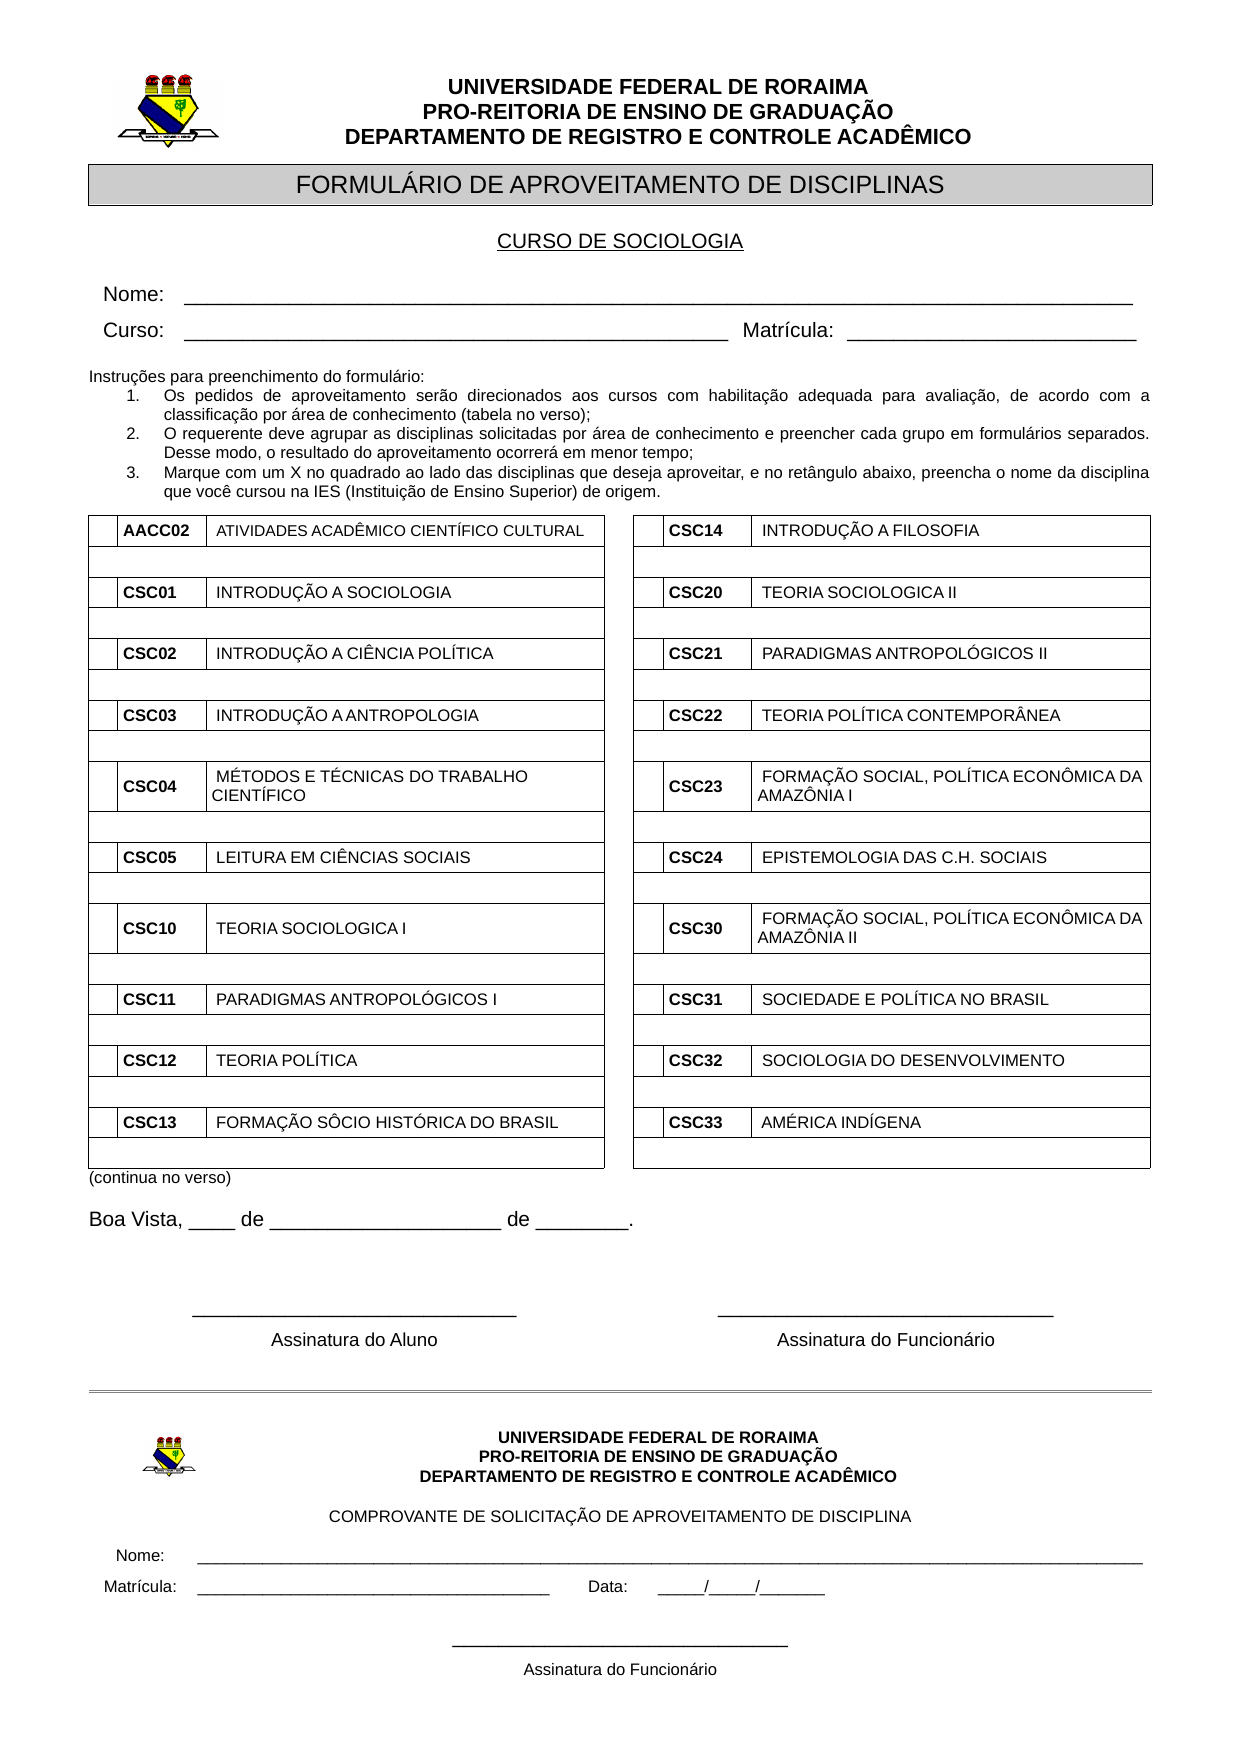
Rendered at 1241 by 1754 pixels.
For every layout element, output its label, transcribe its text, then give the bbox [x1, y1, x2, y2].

table_cell TEORIA POLÍTICA CONTEMPORÂNEA [752, 701, 1150, 730]
table_header [89, 516, 117, 546]
table_cell [605, 1137, 633, 1168]
table_cell [89, 985, 117, 1014]
table_cell [89, 1015, 604, 1045]
table_cell [89, 701, 117, 730]
table_cell [634, 1046, 663, 1076]
table_cell Assinatura do Funcionário [620, 1323, 1152, 1356]
table_cell [634, 1138, 1150, 1168]
table_cell SOCIEDADE E POLÍTICA NO BRASIL [752, 985, 1150, 1014]
table_cell Assinatura do Aluno [89, 1323, 620, 1356]
table_cell INTRODUÇÃO A SOCIOLOGIA [207, 578, 604, 607]
table_header __________________________________________________________________________________ [178, 277, 1152, 312]
table_cell CSC32 [664, 1046, 751, 1076]
table_cell Curso: [89, 312, 178, 347]
table_cell [605, 842, 633, 872]
table_cell [634, 731, 1150, 761]
table_cell ______________________________________ [192, 1571, 563, 1601]
table_cell CSC01 [118, 578, 206, 607]
table_header FORMULÁRIO DE APROVEITAMENTO DE DISCIPLINAS [89, 165, 1152, 204]
table_cell [634, 670, 1150, 699]
table_cell [89, 639, 117, 669]
table_cell SOCIOLOGIA DO DESENVOLVIMENTO [752, 1046, 1150, 1076]
table_cell PARADIGMAS ANTROPOLÓGICOS I [207, 985, 604, 1014]
table_cell [605, 953, 633, 984]
table_cell [605, 811, 633, 842]
text COMPROVANTE DE SOLICITAÇÃO DE APROVEITAMENTO DE DISCIPLINA [88, 1507, 1152, 1526]
table_cell Matrícula: [735, 312, 841, 347]
table_header _____________________________ [89, 1619, 1152, 1654]
table_cell PARADIGMAS ANTROPOLÓGICOS II [752, 639, 1150, 669]
table_cell [89, 731, 604, 761]
table_cell [634, 843, 663, 872]
table_cell [605, 700, 633, 730]
table_header Nome: [89, 1540, 192, 1571]
table_header [89, 59, 250, 164]
list O requerente deve agrupar as disciplinas solicitadas por área de conhecimento e preencher cada grupo em formulários separados. Desse modo, o resultado do aproveitamento ocorrerá em menor tempo; [126, 424, 1152, 462]
table_cell [605, 903, 633, 953]
table_cell [89, 670, 604, 699]
table_cell [605, 730, 633, 761]
table_cell Matrícula: [89, 1571, 192, 1601]
table_cell FORMAÇÃO SOCIAL, POLÍTICA ECONÔMICA DA AMAZÔNIA II [752, 904, 1150, 953]
table_header [634, 516, 663, 546]
table_cell [605, 638, 633, 669]
table_cell CSC03 [118, 701, 206, 730]
table_cell CSC33 [664, 1108, 751, 1137]
table_cell [89, 1138, 604, 1168]
table_cell [605, 1107, 633, 1137]
table_cell CSC31 [664, 985, 751, 1014]
table_cell [89, 904, 117, 953]
table_cell [605, 984, 633, 1014]
table_cell INTRODUÇÃO A ANTROPOLOGIA [207, 701, 604, 730]
table_cell [605, 607, 633, 638]
table_cell [634, 954, 1150, 984]
table_cell CSC04 [118, 762, 206, 811]
table_cell [634, 547, 1150, 577]
table_cell Assinatura do Funcionário [89, 1654, 1152, 1685]
table_header [89, 1422, 250, 1492]
table_cell CSC05 [118, 843, 206, 872]
table_cell [605, 577, 633, 607]
table_cell [605, 669, 633, 699]
table_cell [634, 608, 1150, 638]
table_cell FORMAÇÃO SOCIAL, POLÍTICA ECONÔMICA DA AMAZÔNIA I [752, 762, 1150, 811]
table_cell CSC21 [664, 639, 751, 669]
table_cell [634, 639, 663, 669]
table_cell [89, 578, 117, 607]
table_cell [89, 547, 604, 577]
table_cell AMÉRICA INDÍGENA [752, 1108, 1150, 1137]
table_header UNIVERSIDADE FEDERAL DE RORAIMA PRO-REITORIA DE ENSINO DE GRADUAÇÃO DEPARTAMENTO DE REGISTRO E CONTROLE ACADÊMICO [250, 59, 1066, 164]
table_cell MÉTODOS E TÉCNICAS DO TRABALHO CIENTÍFICO [207, 762, 604, 811]
table_cell [89, 1108, 117, 1137]
table_header ______________________________________________________________________________________________________ [192, 1540, 1152, 1571]
table_cell INTRODUÇÃO A CIÊNCIA POLÍTICA [207, 639, 604, 669]
table_cell [634, 1108, 663, 1137]
table_header _____________________________ [620, 1288, 1152, 1323]
table_header Nome: [89, 277, 178, 312]
table_cell [89, 608, 604, 638]
table_header ATIVIDADES ACADÊMICO CIENTÍFICO CULTURAL [207, 516, 604, 546]
table_cell CSC30 [664, 904, 751, 953]
text Instruções para preenchimento do formulário: [88, 367, 1152, 386]
table_cell [634, 1077, 1150, 1107]
table_cell TEORIA SOCIOLOGICA I [207, 904, 604, 953]
table_cell [634, 578, 663, 607]
table_cell [634, 1015, 1150, 1045]
table_cell FORMAÇÃO SÔCIO HISTÓRICA DO BRASIL [207, 1108, 604, 1137]
table_cell TEORIA SOCIOLOGICA II [752, 578, 1150, 607]
table_cell _________________________ [841, 312, 1152, 347]
table_header [1066, 1422, 1152, 1492]
table_cell [634, 985, 663, 1014]
table_header [1066, 59, 1152, 164]
list Os pedidos de aproveitamento serão direcionados aos cursos com habilitação adequada para avaliação, de acordo com a classificação por área de conhecimento (tabela no verso); [126, 386, 1152, 424]
table_cell [634, 873, 1150, 903]
table_cell CSC11 [118, 985, 206, 1014]
table_cell EPISTEMOLOGIA DAS C.H. SOCIAIS [752, 843, 1150, 872]
table_cell CSC13 [118, 1108, 206, 1137]
table_header CSC14 [664, 516, 751, 546]
table_header INTRODUÇÃO A FILOSOFIA [752, 516, 1150, 546]
table_cell Data: [563, 1571, 652, 1601]
text Boa Vista, ____ de ____________________ de ________. [88, 1206, 1152, 1230]
table_cell CSC22 [664, 701, 751, 730]
table_cell CSC23 [664, 762, 751, 811]
table_cell LEITURA EM CIÊNCIAS SOCIAIS [207, 843, 604, 872]
table_cell [89, 1046, 117, 1076]
table_cell CSC24 [664, 843, 751, 872]
table_header AACC02 [118, 516, 206, 546]
table_cell [605, 872, 633, 903]
table_cell [634, 812, 1150, 842]
text CURSO DE SOCIOLOGIA [86, 229, 1152, 253]
table_cell [634, 904, 663, 953]
table_cell [89, 812, 604, 842]
table_header ____________________________ [89, 1288, 620, 1323]
list Marque com um X no quadrado ao lado das disciplinas que deseja aproveitar, e no retângulo abaixo, preencha o nome da disciplina que você cursou na IES (Instituição de Ensino Superior) de origem. [126, 462, 1152, 501]
table_cell CSC12 [118, 1046, 206, 1076]
table_cell [605, 1045, 633, 1076]
table_cell [89, 1077, 604, 1107]
table_cell CSC20 [664, 578, 751, 607]
table_cell CSC10 [118, 904, 206, 953]
picture [139, 1436, 200, 1478]
table_cell [89, 843, 117, 872]
table_cell _______________________________________________ [178, 312, 735, 347]
table_cell [605, 761, 633, 811]
table_header UNIVERSIDADE FEDERAL DE RORAIMA PRO-REITORIA DE ENSINO DE GRADUAÇÃO DEPARTAMENTO DE REGISTRO E CONTROLE ACADÊMICO [250, 1422, 1066, 1492]
table_cell CSC02 [118, 639, 206, 669]
picture [112, 73, 227, 150]
table_cell [89, 762, 117, 811]
table_header [605, 515, 633, 546]
table_cell [634, 762, 663, 811]
table_cell [89, 954, 604, 984]
table_cell [605, 1076, 633, 1107]
text (continua no verso) [88, 1168, 1152, 1187]
table_cell [634, 701, 663, 730]
table_cell _____/_____/_______ [652, 1571, 1152, 1601]
table_cell [605, 546, 633, 577]
table_cell [605, 1014, 633, 1045]
table_cell TEORIA POLÍTICA [207, 1046, 604, 1076]
table_cell [89, 873, 604, 903]
